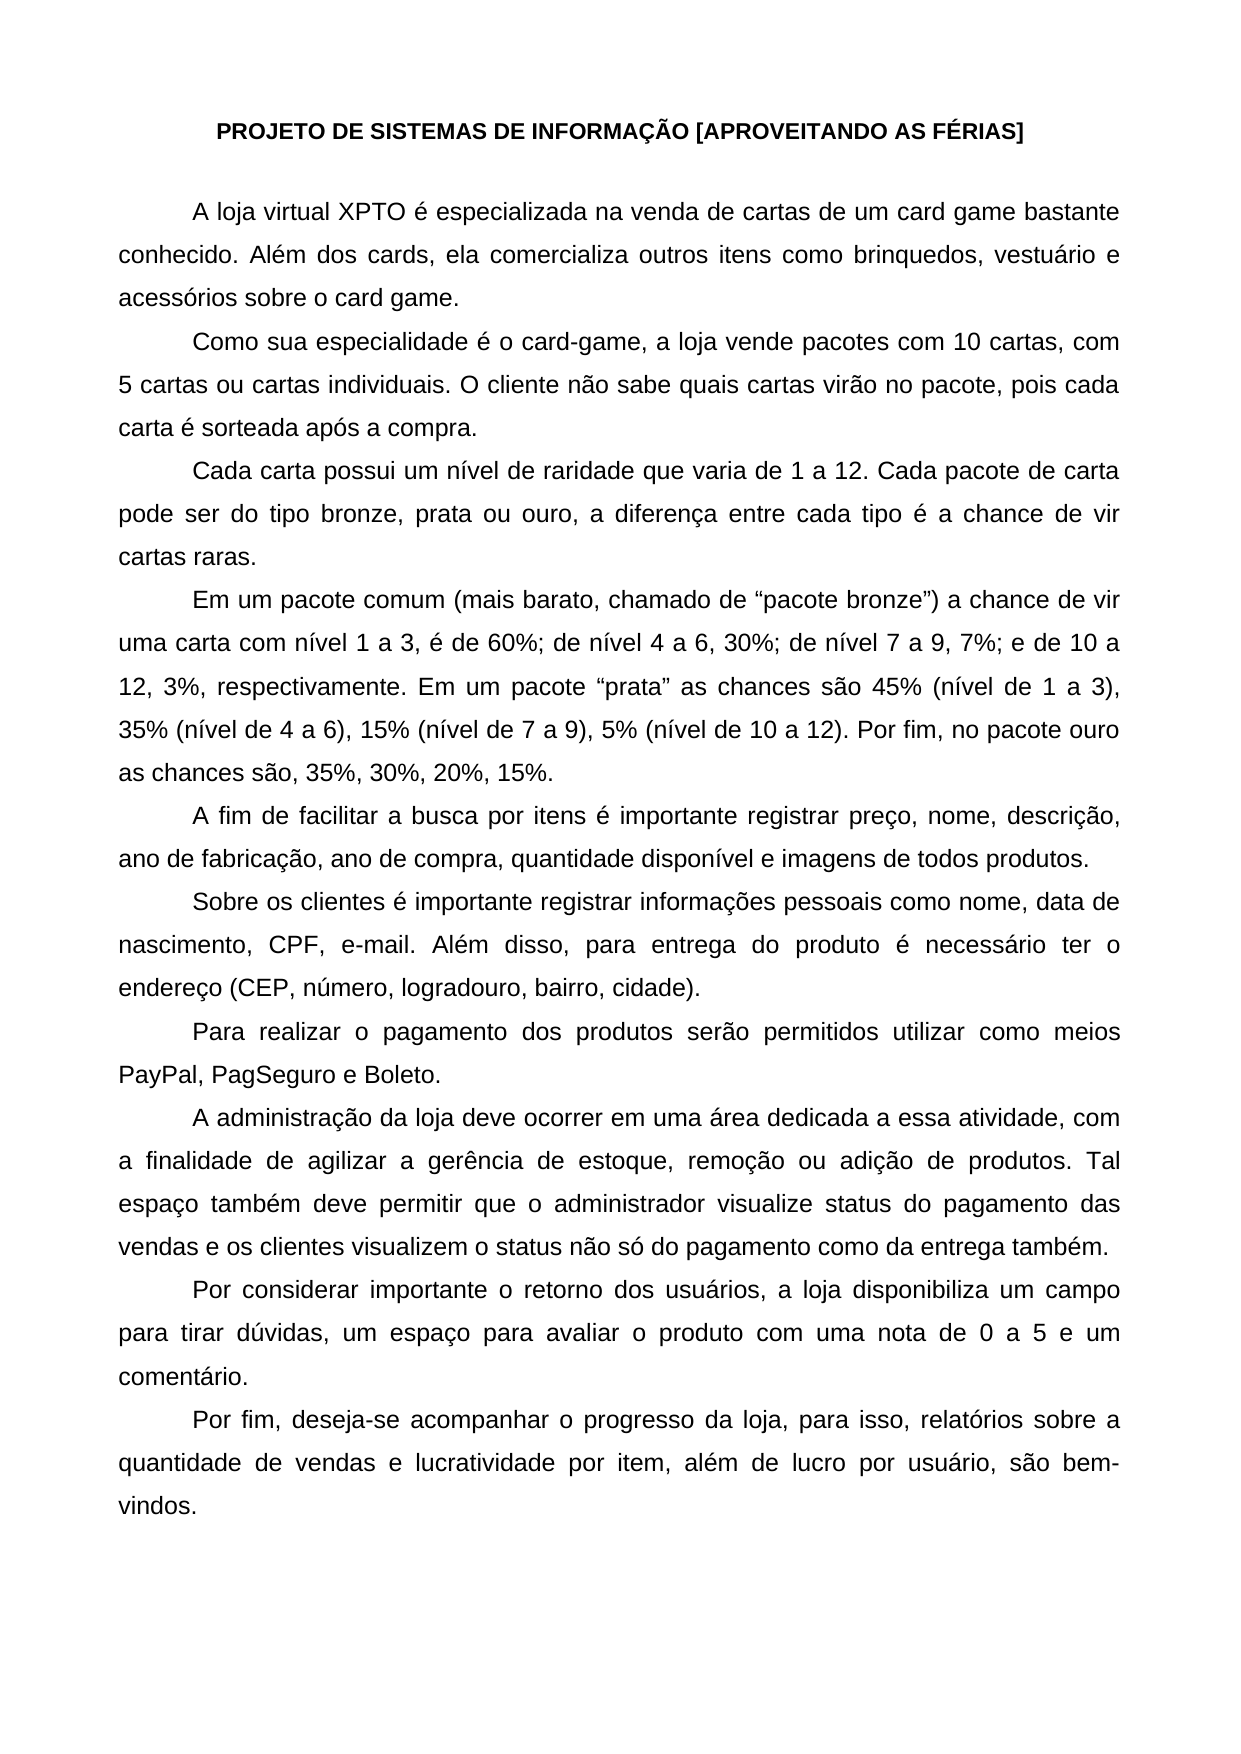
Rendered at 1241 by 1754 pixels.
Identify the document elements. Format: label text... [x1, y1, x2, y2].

text Por considerar importante o retorno dos usuários, a loja disponibiliza um campo para tirar dúvidas, um espaço para avaliar o produto com uma nota de 0 a 5 e um comentário. [118, 1275, 1122, 1390]
text A fim de facilitar a busca por itens é importante registrar preço, nome, descrição, ano de fabricação, ano de compra, quantidade disponível e imagens de todos produtos. [118, 801, 1122, 873]
text Em um pacote comum (mais barato, chamado de “pacote bronze”) a chance de vir uma carta com nível 1 a 3, é de 60%; de nível 4 a 6, 30%; de nível 7 a 9, 7%; e de 10 a 12, 3%, respectivamente. Em um pacote “prata” as chances são 45% (nível de 1 a 3), 35% (nível de 4 a 6), 15% (nível de 7 a 9), 5% (nível de 10 a 12). Por fim, no pacote ouro as chances são, 35%, 30%, 20%, 15%. [118, 585, 1122, 786]
text PROJETO DE SISTEMAS DE INFORMAÇÃO [APROVEITANDO AS FÉRIAS] [118, 118, 1122, 144]
text A loja virtual XPTO é especializada na venda de cartas de um card game bastante conhecido. Além dos cards, ela comercializa outros itens como brinquedos, vestuário e acessórios sobre o card game. [118, 197, 1122, 312]
text Sobre os clientes é importante registrar informações pessoais como nome, data de nascimento, CPF, e-mail. Além disso, para entrega do produto é necessário ter o endereço (CEP, número, logradouro, bairro, cidade). [118, 887, 1122, 1002]
text Como sua especialidade é o card-game, a loja vende pacotes com 10 cartas, com 5 cartas ou cartas individuais. O cliente não sabe quais cartas virão no pacote, pois cada carta é sorteada após a compra. [118, 326, 1122, 441]
text Por fim, deseja-se acompanhar o progresso da loja, para isso, relatórios sobre a quantidade de vendas e lucratividade por item, além de lucro por usuário, são bem-vindos. [118, 1404, 1122, 1519]
text Para realizar o pagamento dos produtos serão permitidos utilizar como meios PayPal, PagSeguro e Boleto. [118, 1016, 1122, 1088]
text A administração da loja deve ocorrer em uma área dedicada a essa atividade, com a finalidade de agilizar a gerência de estoque, remoção ou adição de produtos. Tal espaço também deve permitir que o administrador visualize status do pagamento das vendas e os clientes visualizem o status não só do pagamento como da entrega também. [118, 1103, 1122, 1261]
text Cada carta possui um nível de raridade que varia de 1 a 12. Cada pacote de carta pode ser do tipo bronze, prata ou ouro, a diferença entre cada tipo é a chance de vir cartas raras. [118, 456, 1122, 571]
